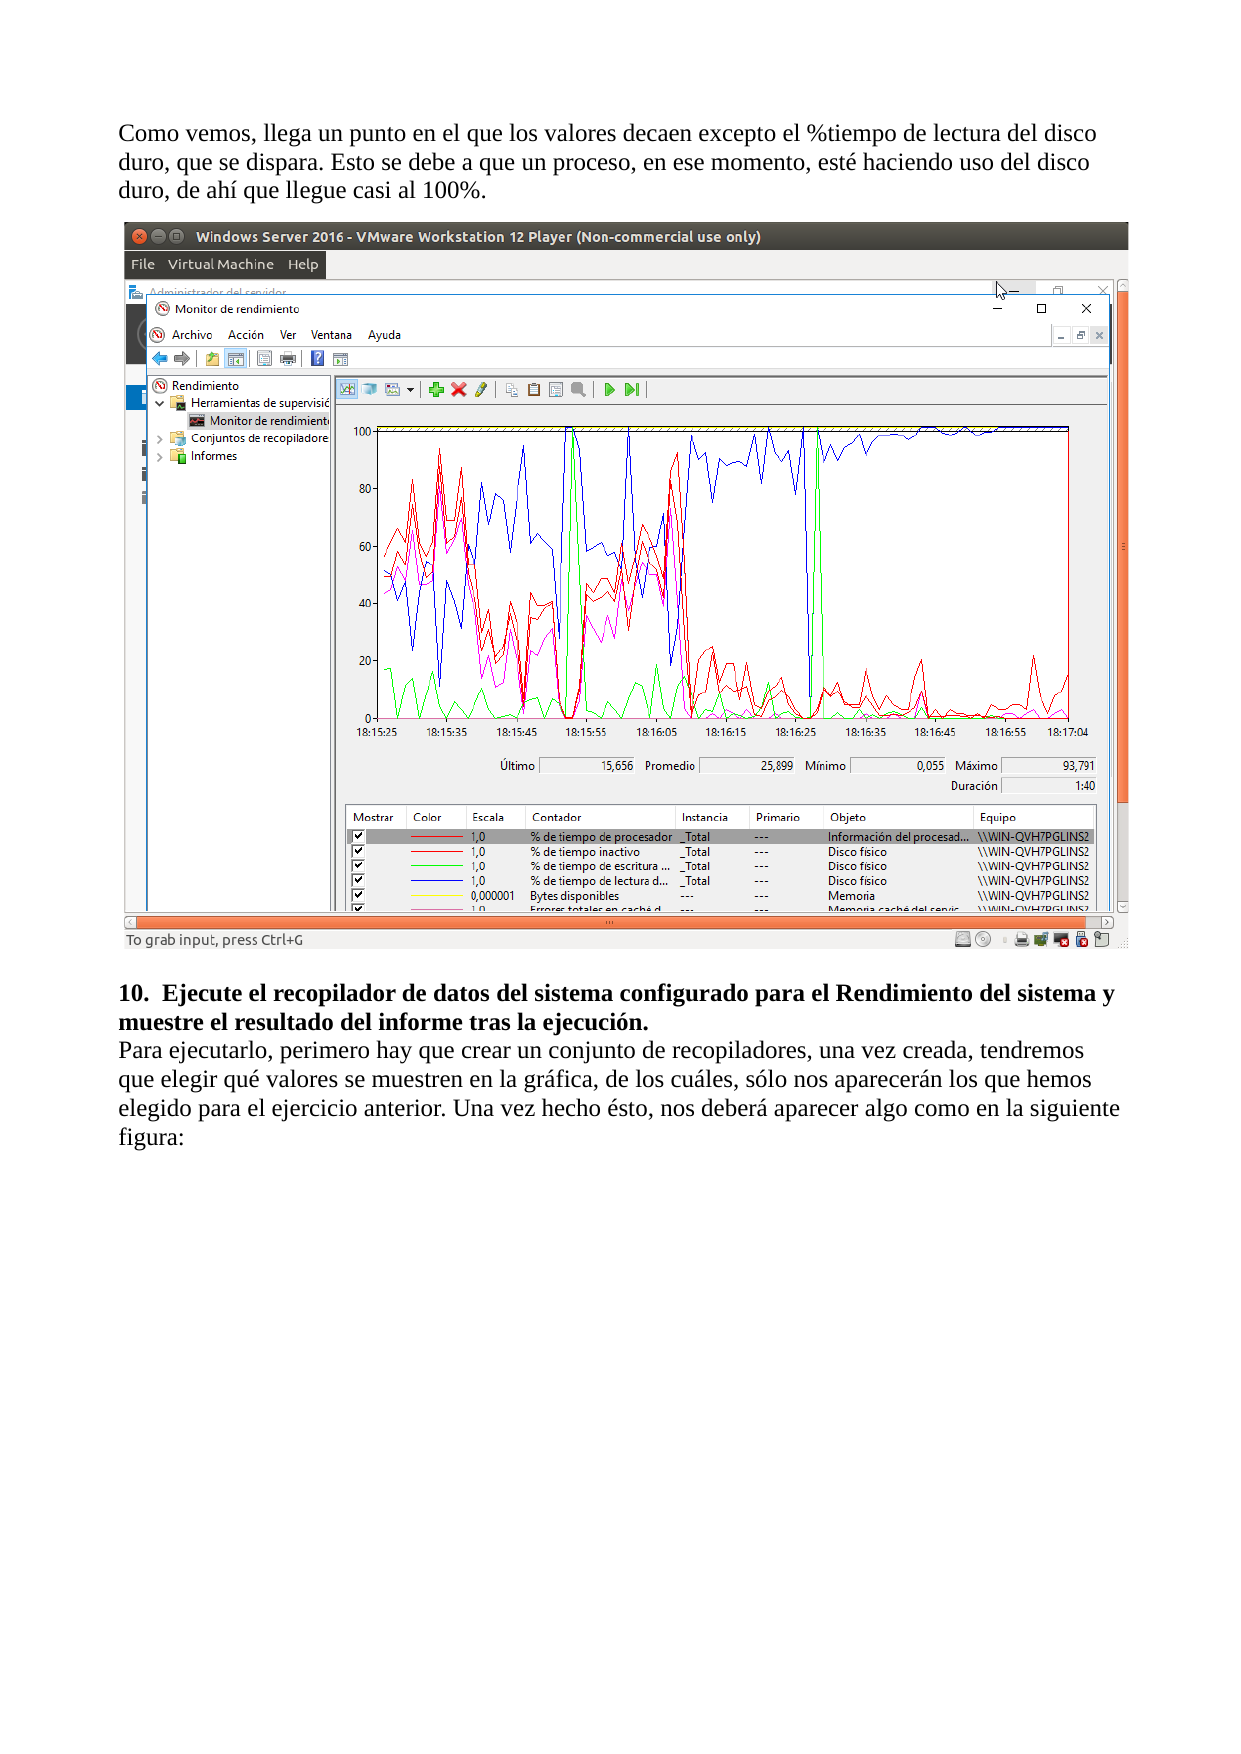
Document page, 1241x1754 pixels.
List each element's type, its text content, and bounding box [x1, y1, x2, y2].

text Para ejecutarlo, perimero hay que crear un conjunto de recopiladores, una vez creada, tendremos que elegir qué valores se muestren en la gráfica, de los cuáles, sólo nos aparecerán los que hemos elegido para el ejercicio anterior. Una vez hecho ésto, nos deberá aparecer algo como en la siguiente figura: [118, 1035, 1122, 1150]
picture [124, 222, 1129, 949]
text Como vemos, llega un punto en el que los valores decaen excepto el %tiempo de lectura del disco duro, que se dispara. Esto se debe a que un proceso, en ese momento, esté haciendo uso del disco duro, de ahí que llegue casi al 100%. [118, 118, 1122, 204]
text 10. Ejecute el recopilador de datos del sistema configurado para el Rendimiento del sistema y muestre el resultado del informe tras la ejecución. [118, 978, 1122, 1035]
